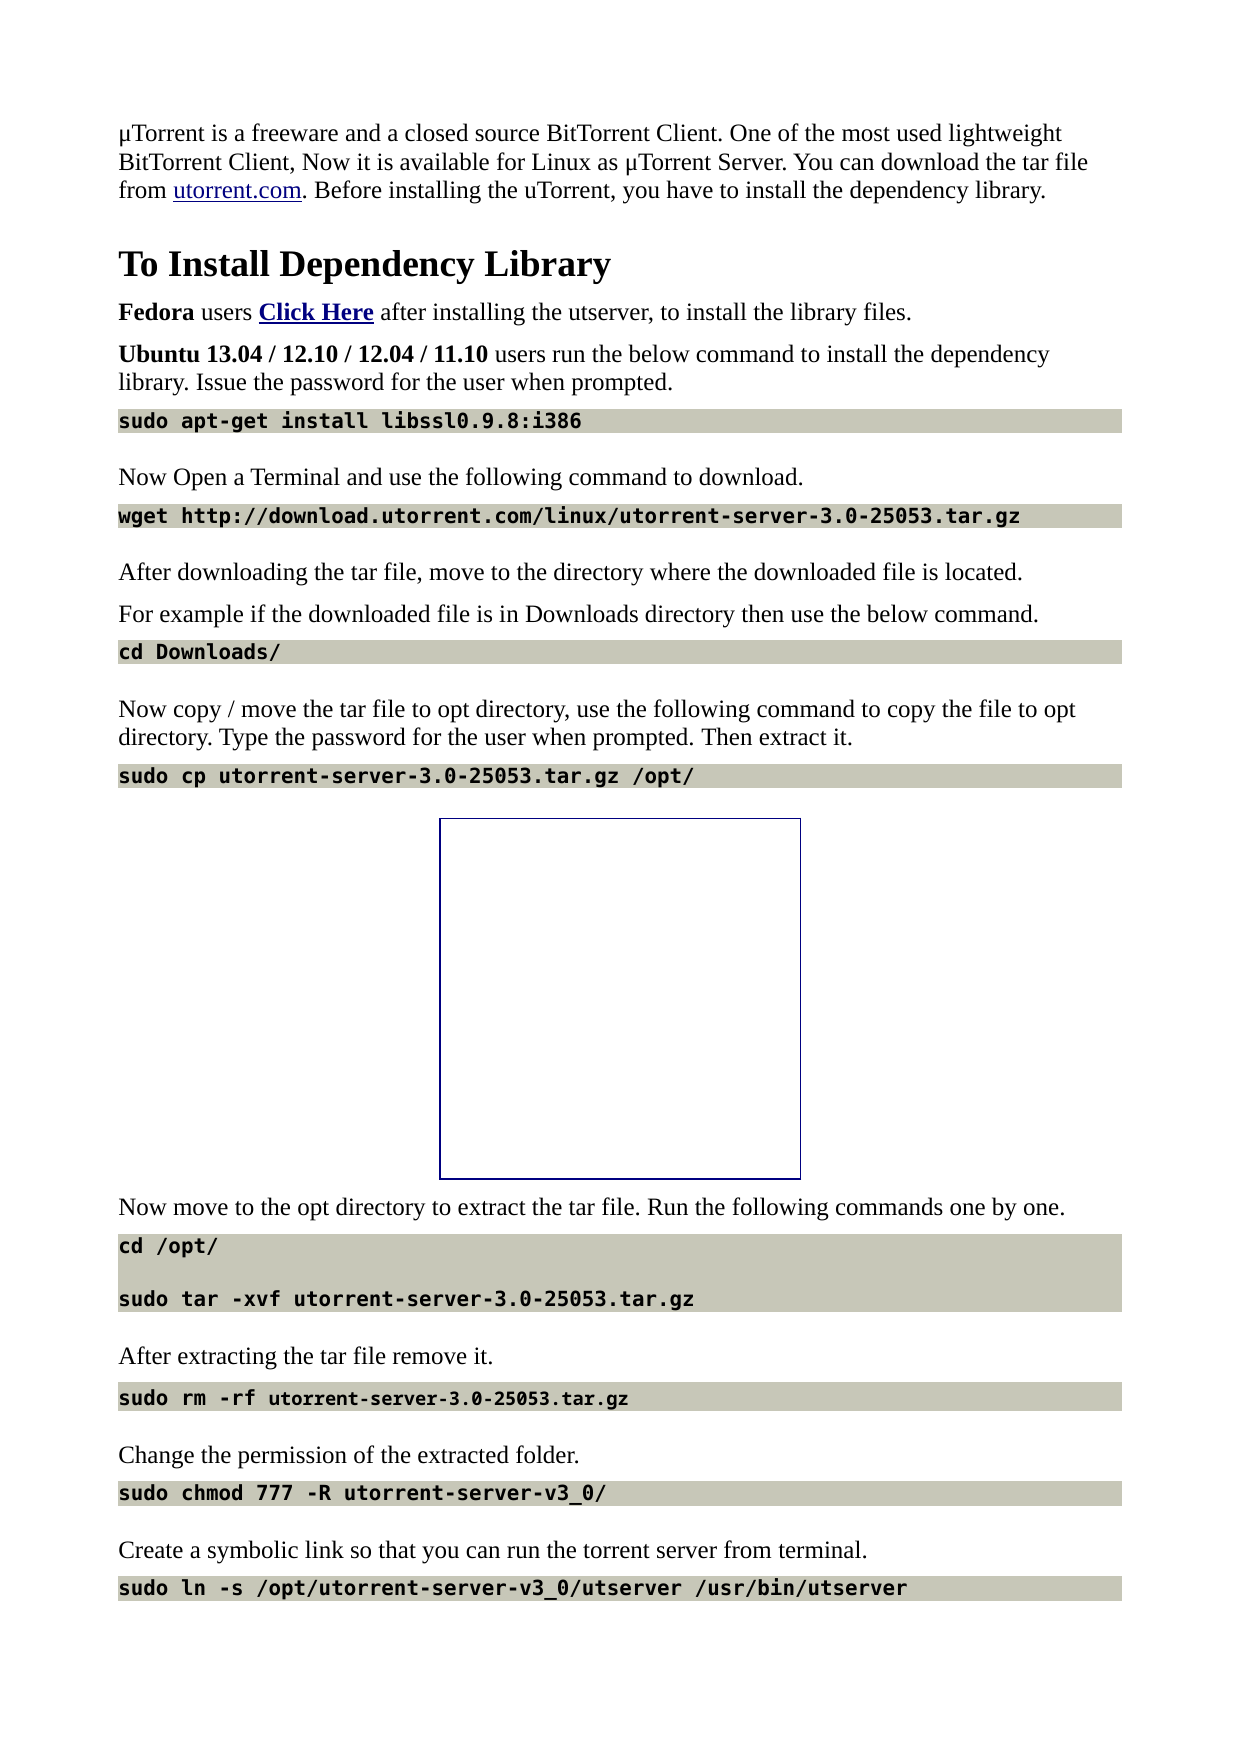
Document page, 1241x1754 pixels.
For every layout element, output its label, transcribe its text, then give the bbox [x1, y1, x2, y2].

text sudo chmod 777 -R utorrent-server-v3_0/ [118, 1481, 1122, 1506]
text Fedora users Click Here after installing the utserver, to install the library files. [118, 297, 1122, 326]
text sudo tar -xvf utorrent-server-3.0-25053.tar.gz [118, 1287, 1122, 1312]
text Now move to the opt directory to extract the tar file. Run the following commands one by one. [118, 1192, 1122, 1221]
text After downloading the tar file, move to the directory where the downloaded file is located. [118, 557, 1122, 586]
text μTorrent is a freeware and a closed source BitTorrent Client. One of the most used lightweight BitTorrent Client, Now it is available for Linux as μTorrent Server. You can download the tar file from utorrent.com. Before installing the uTorrent, you have to install the dependency library. [118, 118, 1122, 204]
text sudo rm -rf utorrent-server-3.0-25053.tar.gz [118, 1382, 1122, 1411]
text sudo apt-get install libssl0.9.8:i386 [118, 409, 1122, 433]
text sudo cp utorrent-server-3.0-25053.tar.gz /opt/ [118, 764, 1122, 788]
text Change the permission of the extracted folder. [118, 1440, 1122, 1469]
text Now Open a Terminal and use the following command to download. [118, 462, 1122, 491]
subtitle To Install Dependency Library [118, 242, 1122, 285]
text Ubuntu 13.04 / 12.10 / 12.04 / 11.10 users run the below command to install the dependency library. Issue the password for the user when prompted. [118, 339, 1122, 396]
text Now copy / move the tar file to opt directory, use the following command to copy the file to opt directory. Type the password for the user when prompted. Then extract it. [118, 694, 1122, 751]
text After extracting the tar file remove it. [118, 1341, 1122, 1370]
text cd Downloads/ [118, 640, 1122, 664]
text cd /opt/ [118, 1234, 1122, 1258]
text sudo ln -s /opt/utorrent-server-v3_0/utserver /usr/bin/utserver [118, 1576, 1122, 1601]
text Create a symbolic link so that you can run the torrent server from terminal. [118, 1535, 1122, 1564]
text wget http://download.utorrent.com/linux/utorrent-server-3.0-25053.tar.gz [118, 504, 1122, 528]
text For example if the downloaded file is in Downloads directory then use the below command. [118, 599, 1122, 627]
